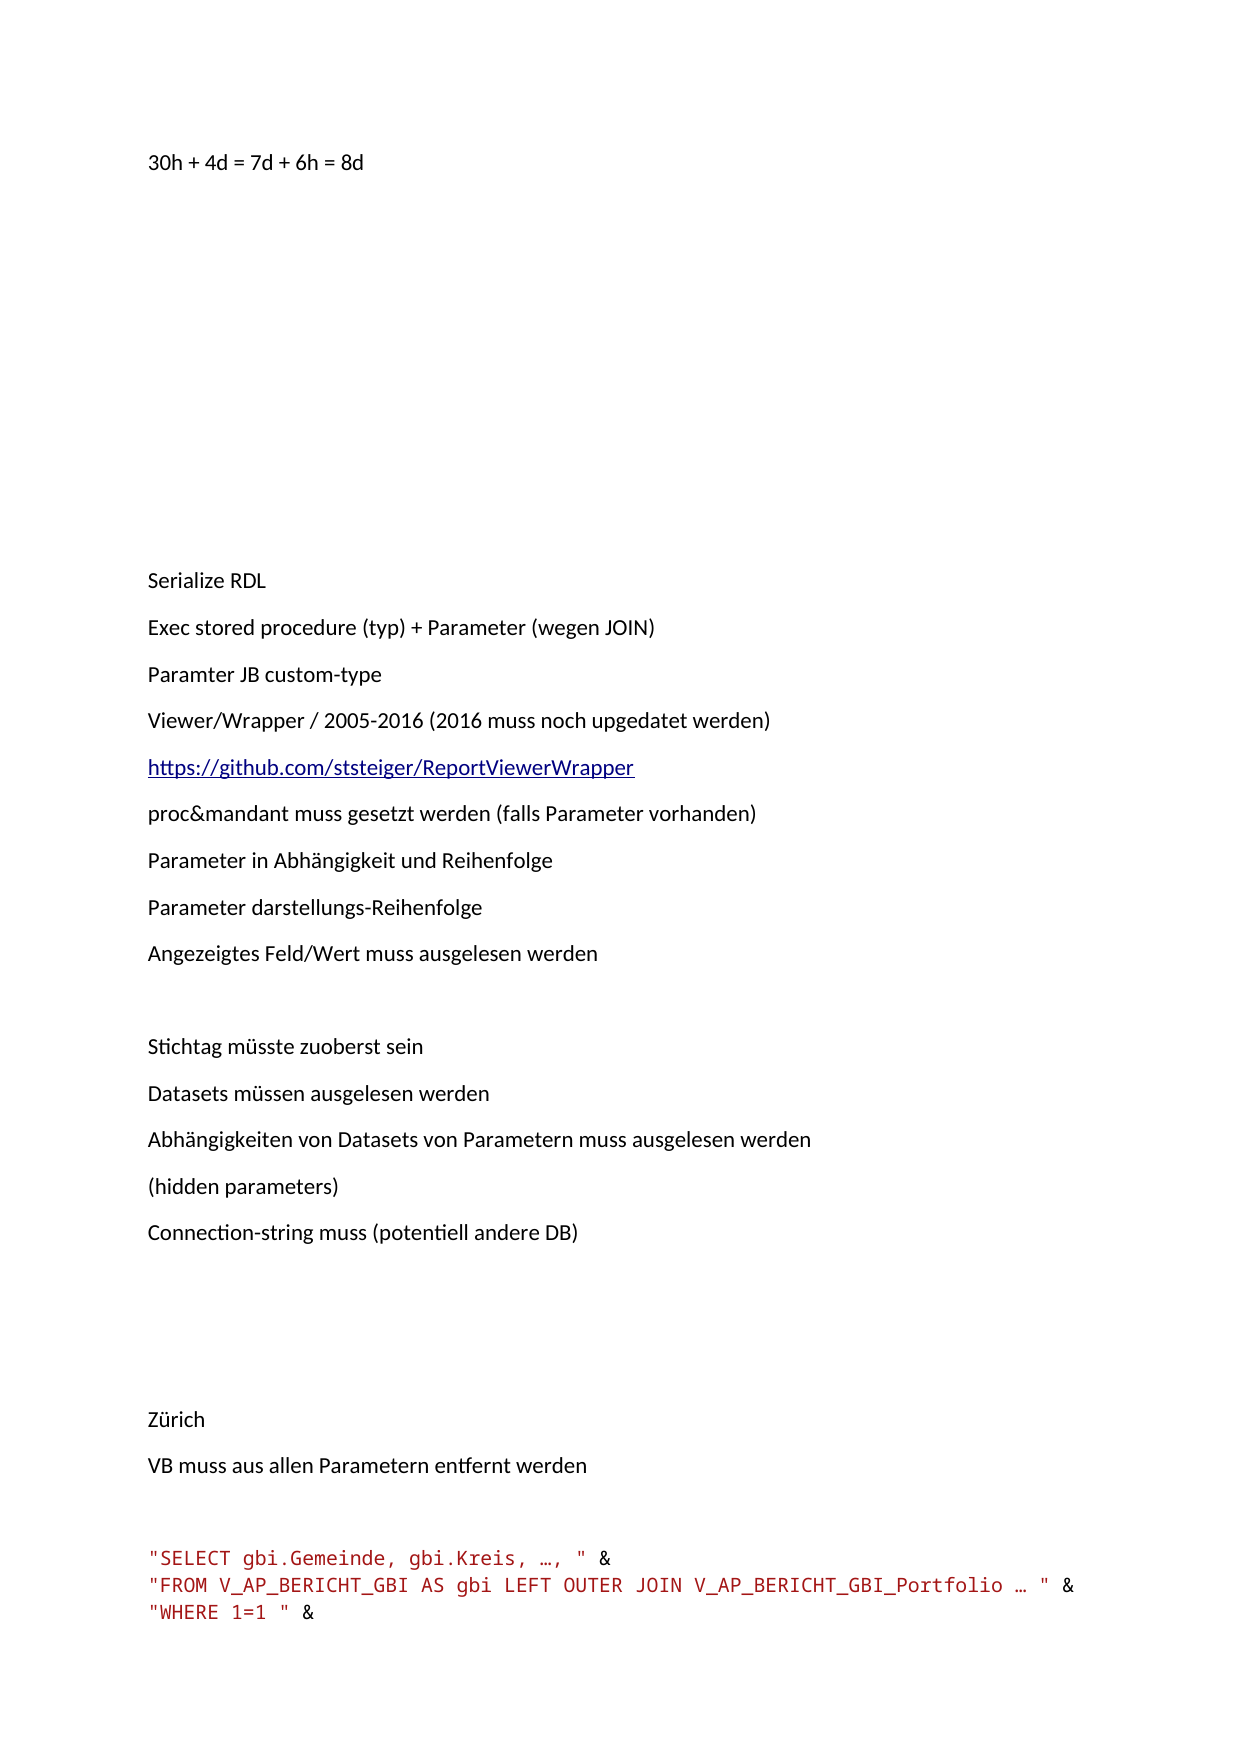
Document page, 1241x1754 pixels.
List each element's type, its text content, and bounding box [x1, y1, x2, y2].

text Parameter in Abhängigkeit und Reihenfolge [148, 846, 1093, 874]
text 30h + 4d = 7d + 6h = 8d [148, 148, 1093, 176]
text https://github.com/ststeiger/ReportViewerWrapper [148, 753, 1093, 781]
text Parameter darstellungs-Reihenfolge [148, 893, 1093, 921]
text Paramter JB custom-type [148, 660, 1093, 688]
text proc&mandant muss gesetzt werden (falls Parameter vorhanden) [148, 799, 1093, 827]
text Abhängigkeiten von Datasets von Parametern muss ausgelesen werden [148, 1125, 1093, 1153]
text Datasets müssen ausgelesen werden [148, 1079, 1093, 1107]
text "FROM V_AP_BERICHT_GBI AS gbi LEFT OUTER JOIN V_AP_BERICHT_GBI_Portfolio … " & [148, 1571, 1093, 1598]
text Angezeigtes Feld/Wert muss ausgelesen werden [148, 939, 1093, 967]
text "SELECT gbi.Gemeinde, gbi.Kreis, …, " & [148, 1544, 1093, 1571]
text Serialize RDL [148, 567, 1093, 595]
text Connection-string muss (potentiell andere DB) [148, 1218, 1093, 1247]
text Viewer/Wrapper / 2005-2016 (2016 muss noch upgedatet werden) [148, 706, 1093, 734]
text VB muss aus allen Parametern entfernt werden [148, 1451, 1093, 1479]
text Exec stored procedure (typ) + Parameter (wegen JOIN) [148, 613, 1093, 641]
text Stichtag müsste zuoberst sein [148, 1032, 1093, 1060]
text (hidden parameters) [148, 1172, 1093, 1200]
text "WHERE 1=1 " & [148, 1598, 1093, 1625]
text Zürich [148, 1405, 1093, 1433]
